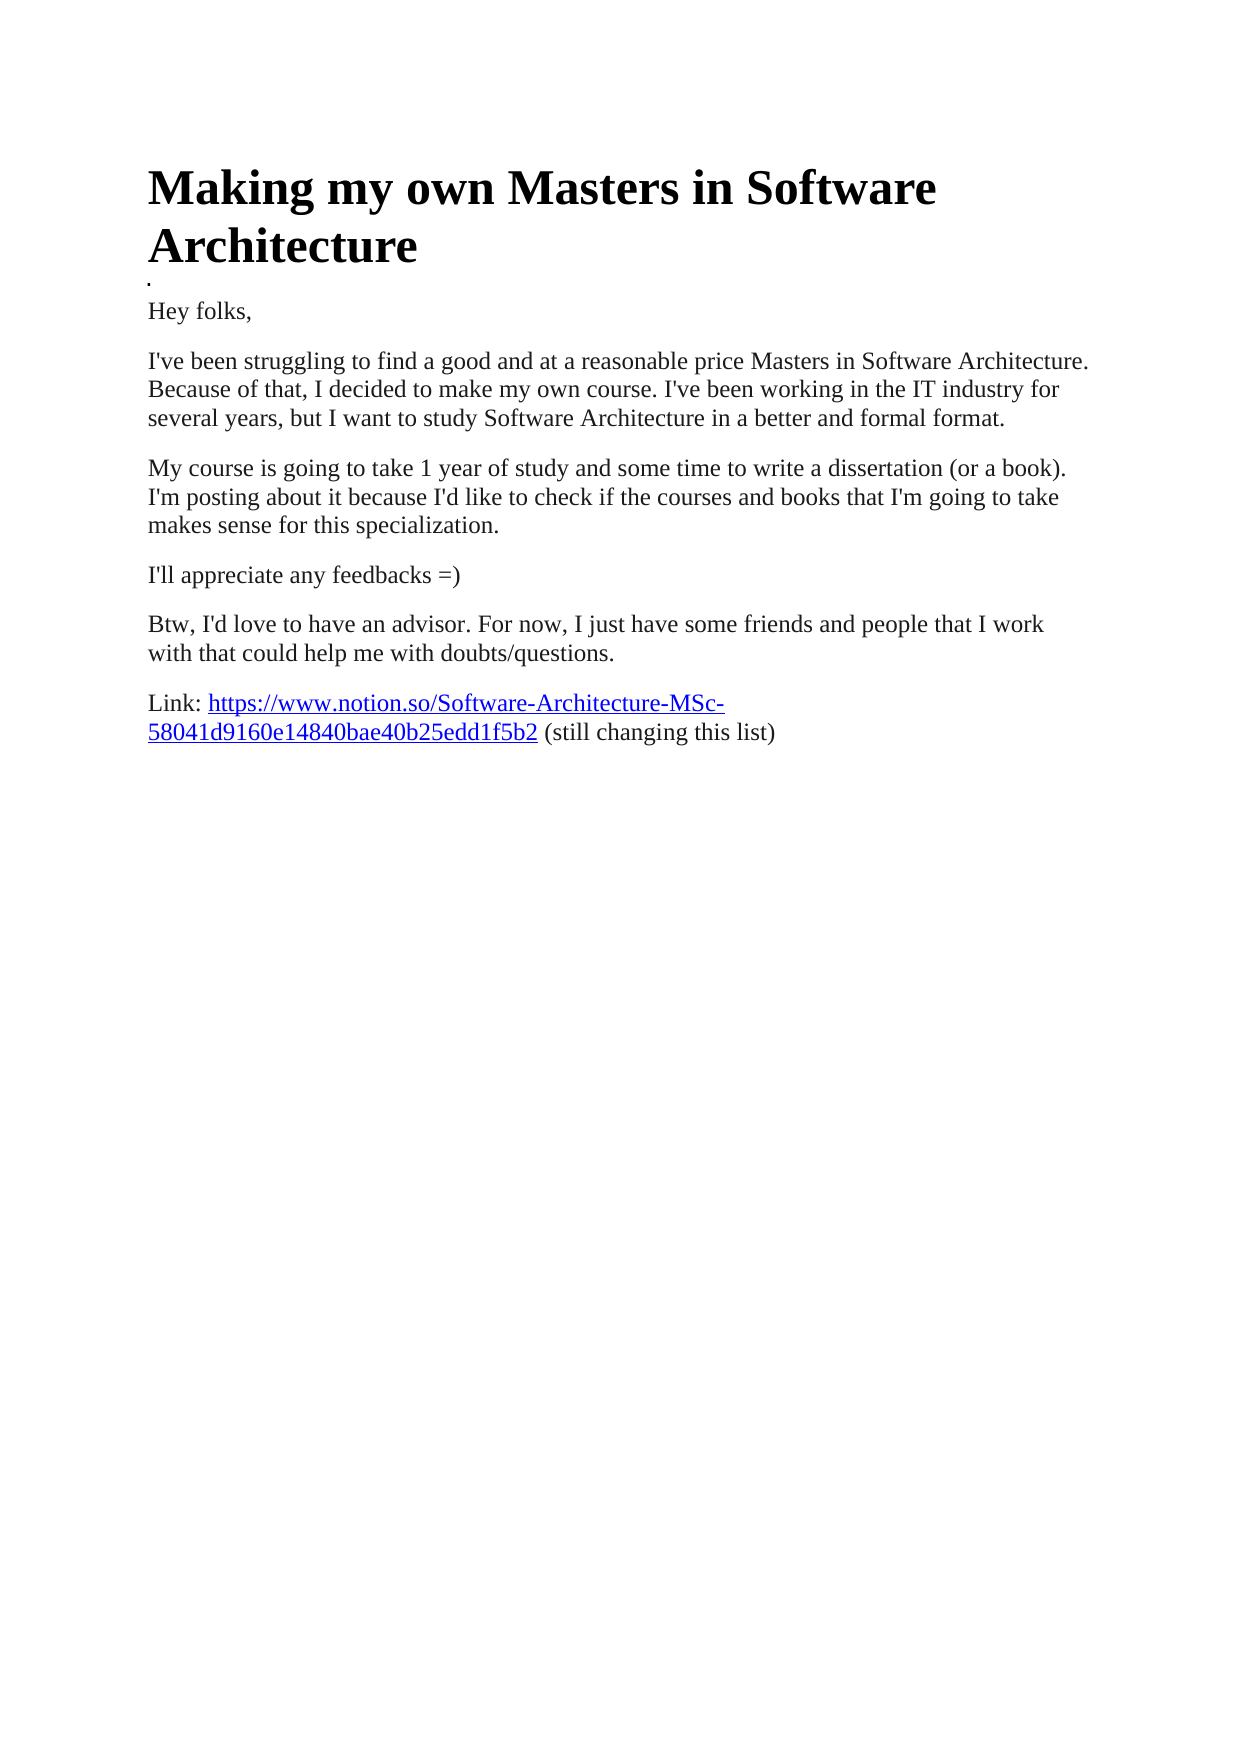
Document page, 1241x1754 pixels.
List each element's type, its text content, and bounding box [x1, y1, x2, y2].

text I'll appreciate any feedbacks =) [148, 560, 1093, 589]
text Hey folks, [148, 296, 1093, 325]
text I've been struggling to find a good and at a reasonable price Masters in Software Architecture. Because of that, I decided to make my own course. I've been working in the IT industry for several years, but I want to study Software Architecture in a better and formal format. [148, 346, 1093, 432]
text Btw, I'd love to have an advisor. For now, I just have some friends and people that I work with that could help me with doubts/questions. [148, 609, 1093, 667]
subtitle Making my own Masters in Software Architecture [148, 158, 1093, 273]
text Link: https://www.notion.so/Software-Architecture-MSc-58041d9160e14840bae40b25edd1f5b2 (still changing this list) [148, 688, 1093, 745]
text My course is going to take 1 year of study and some time to write a dissertation (or a book). I'm posting about it because I'd like to check if the courses and books that I'm going to take makes sense for this specialization. [148, 453, 1093, 539]
